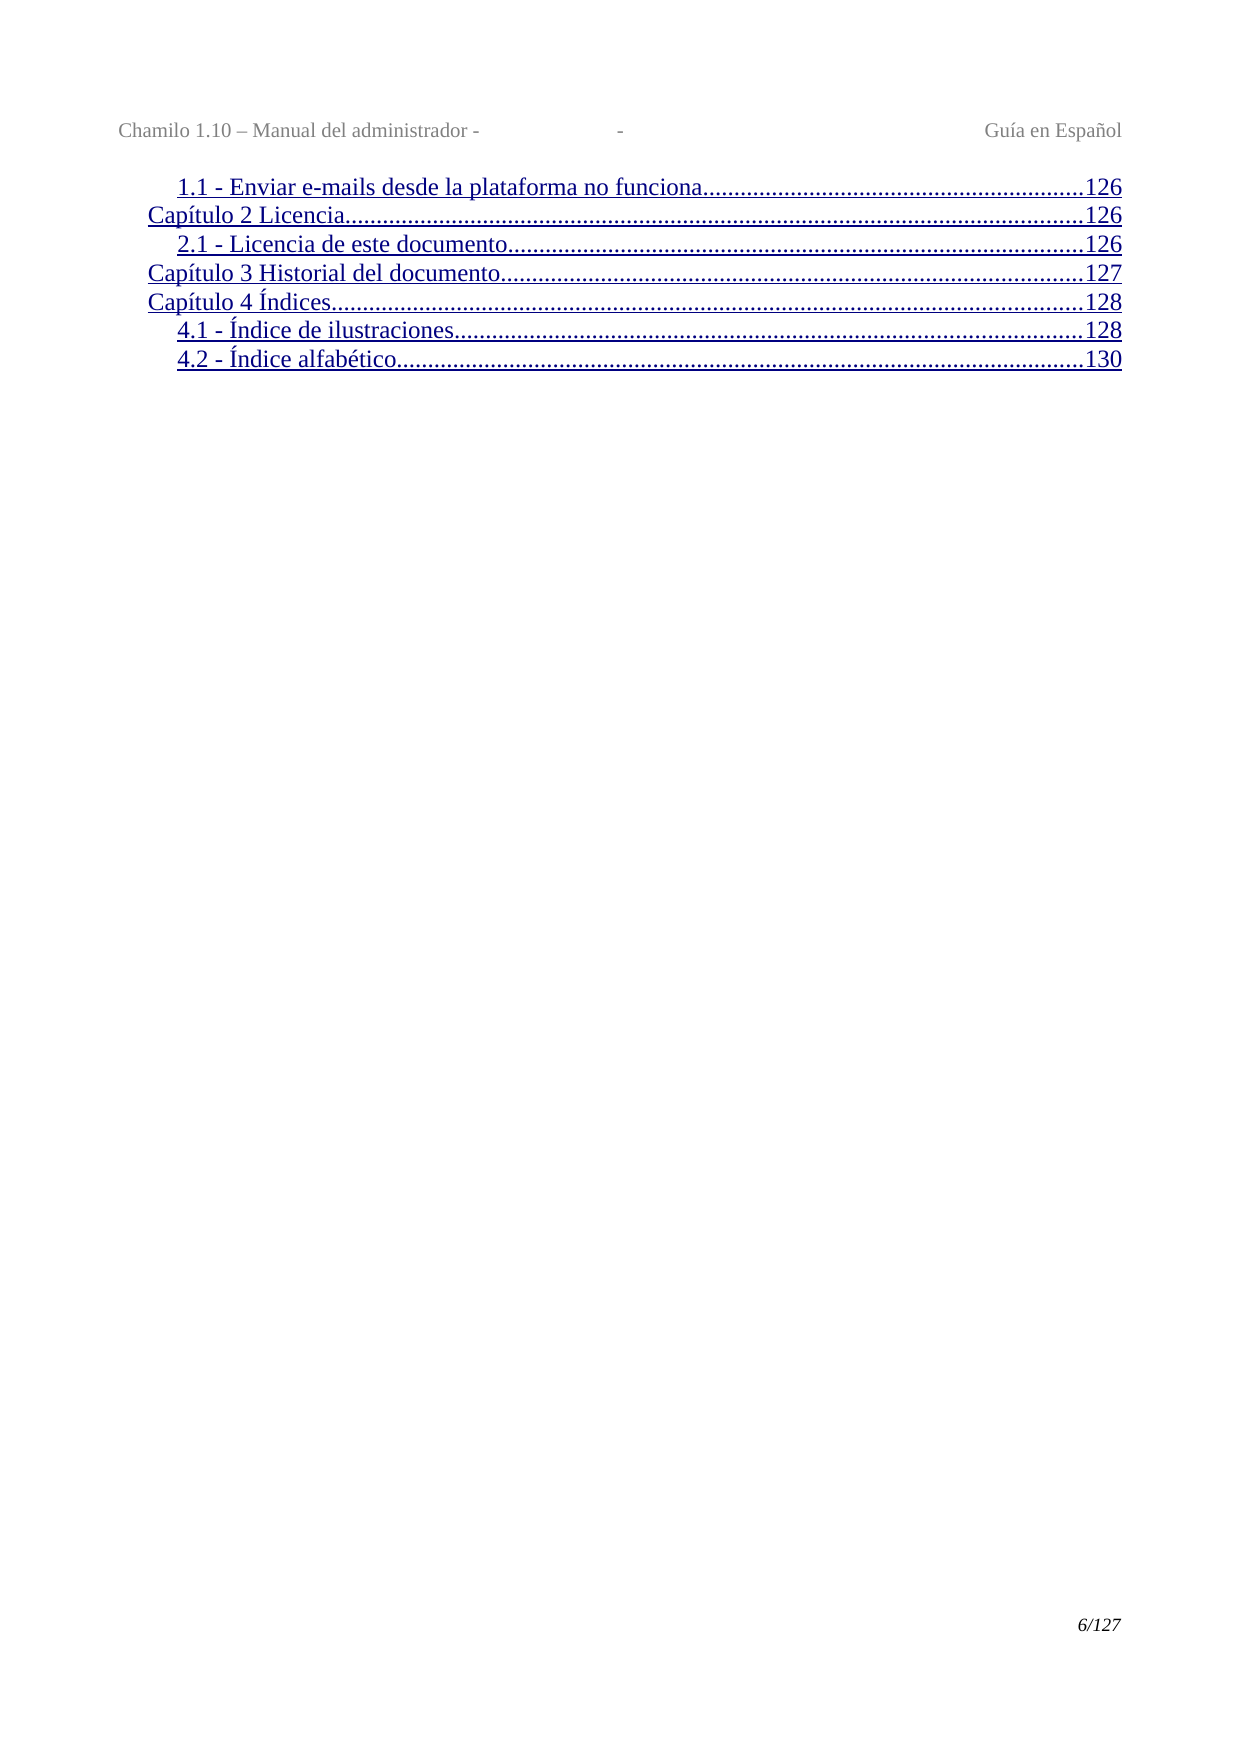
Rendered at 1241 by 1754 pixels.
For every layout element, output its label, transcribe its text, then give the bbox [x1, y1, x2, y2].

text Capítulo 4 Índices 128 [148, 287, 1122, 312]
text 4.1 - Índice de ilustraciones 128 [177, 315, 1122, 340]
text Capítulo 3 Historial del documento 127 [148, 258, 1122, 283]
text Capítulo 2 Licencia 126 [148, 200, 1122, 225]
text 2.1 - Licencia de este documento 126 [177, 229, 1122, 254]
text 4.2 - Índice alfabético 130 [177, 344, 1122, 369]
text 1.1 - Enviar e-mails desde la plataforma no funciona 126 [177, 172, 1122, 197]
